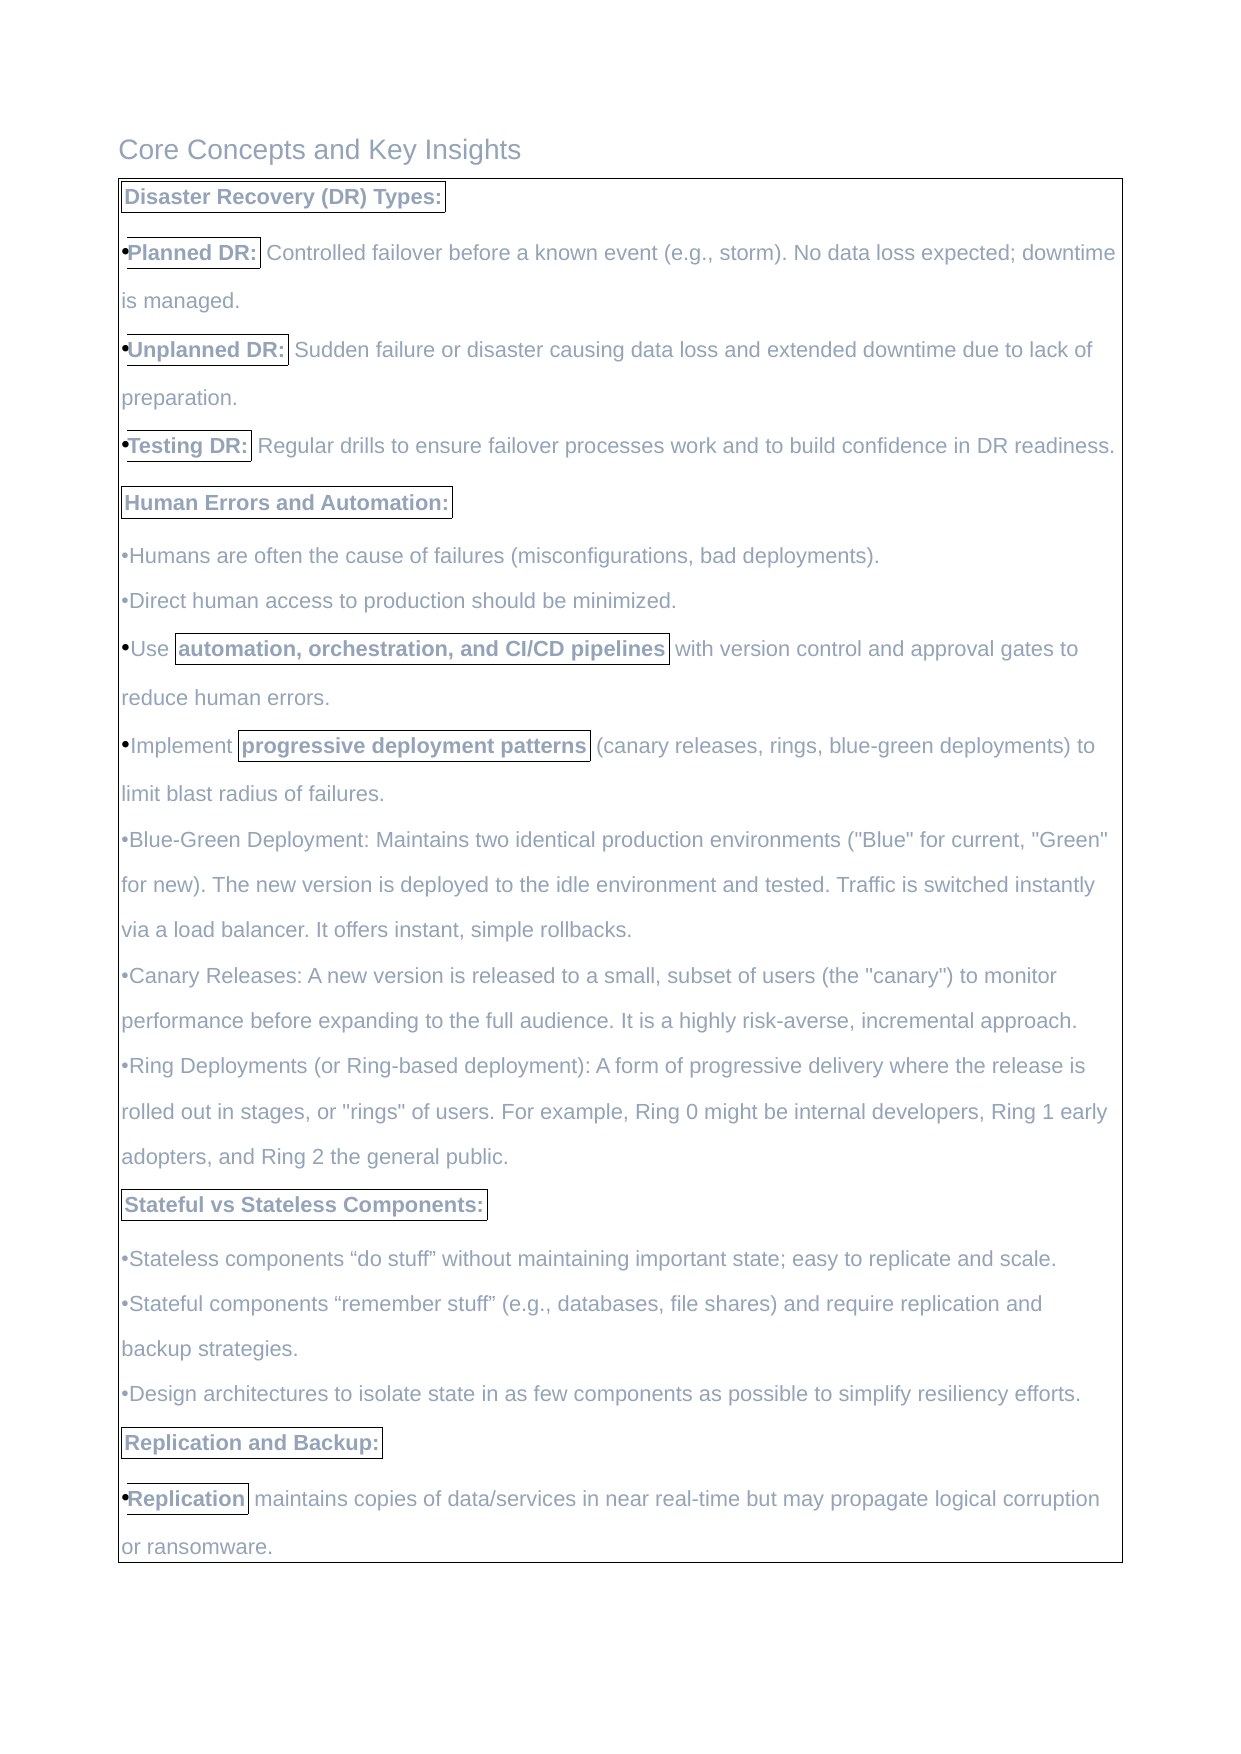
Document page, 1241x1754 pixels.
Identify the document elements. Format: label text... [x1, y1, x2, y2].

list Blue-Green Deployment: Maintains two identical production environments ("Blue" for current, "Green" for new). The new version is deployed to the idle environment and tested. Traffic is switched instantly via a load balancer. It offers instant, simple rollbacks. [119, 824, 1122, 942]
list Design architectures to isolate state in as few components as possible to simplify resiliency efforts. [119, 1378, 1122, 1407]
list Stateful vs Stateless Components: [119, 1186, 1122, 1220]
list Canary Releases: A new version is released to a small, subset of users (the "canary") to monitor performance before expanding to the full audience. It is a highly risk-averse, incremental approach. [119, 959, 1122, 1033]
list Implement progressive deployment patterns (canary releases, rings, blue-green deployments) to limit blast radius of failures. [119, 727, 1122, 807]
list Use automation, orchestration, and CI/CD pipelines with version control and approval gates to reduce human errors. [119, 630, 1122, 710]
list Ring Deployments (or Ring-based deployment): A form of progressive delivery where the release is rolled out in stages, or "rings" of users. For example, Ring 0 might be internal developers, Ring 1 early adopters, and Ring 2 the general public. [119, 1050, 1122, 1169]
list Humans are often the cause of failures (misconfigurations, bad deployments). [119, 540, 1122, 568]
list Stateless components “do stuff” without maintaining important state; easy to replicate and scale. [119, 1242, 1122, 1271]
list Unplanned DR: Sudden failure or disaster causing data loss and extended downtime due to lack of preparation. [119, 331, 1122, 410]
list Testing DR: Regular drills to ensure failover processes work and to build confidence in DR readiness. [119, 427, 1122, 461]
list Stateful components “remember stuff” (e.g., databases, file shares) and require replication and backup strategies. [119, 1288, 1122, 1361]
list Planned DR: Controlled failover before a known event (e.g., storm). No data loss expected; downtime is managed. [119, 234, 1122, 313]
list Direct human access to production should be minimized. [119, 585, 1122, 613]
list Human Errors and Automation: [119, 483, 1122, 518]
list Replication and Backup: [119, 1424, 1122, 1458]
list Replication maintains copies of data/services in near real-time but may propagate logical corruption or ransomware. [119, 1480, 1122, 1562]
list Disaster Recovery (DR) Types: [119, 179, 1122, 212]
subtitle Core Concepts and Key Insights [118, 133, 1122, 165]
